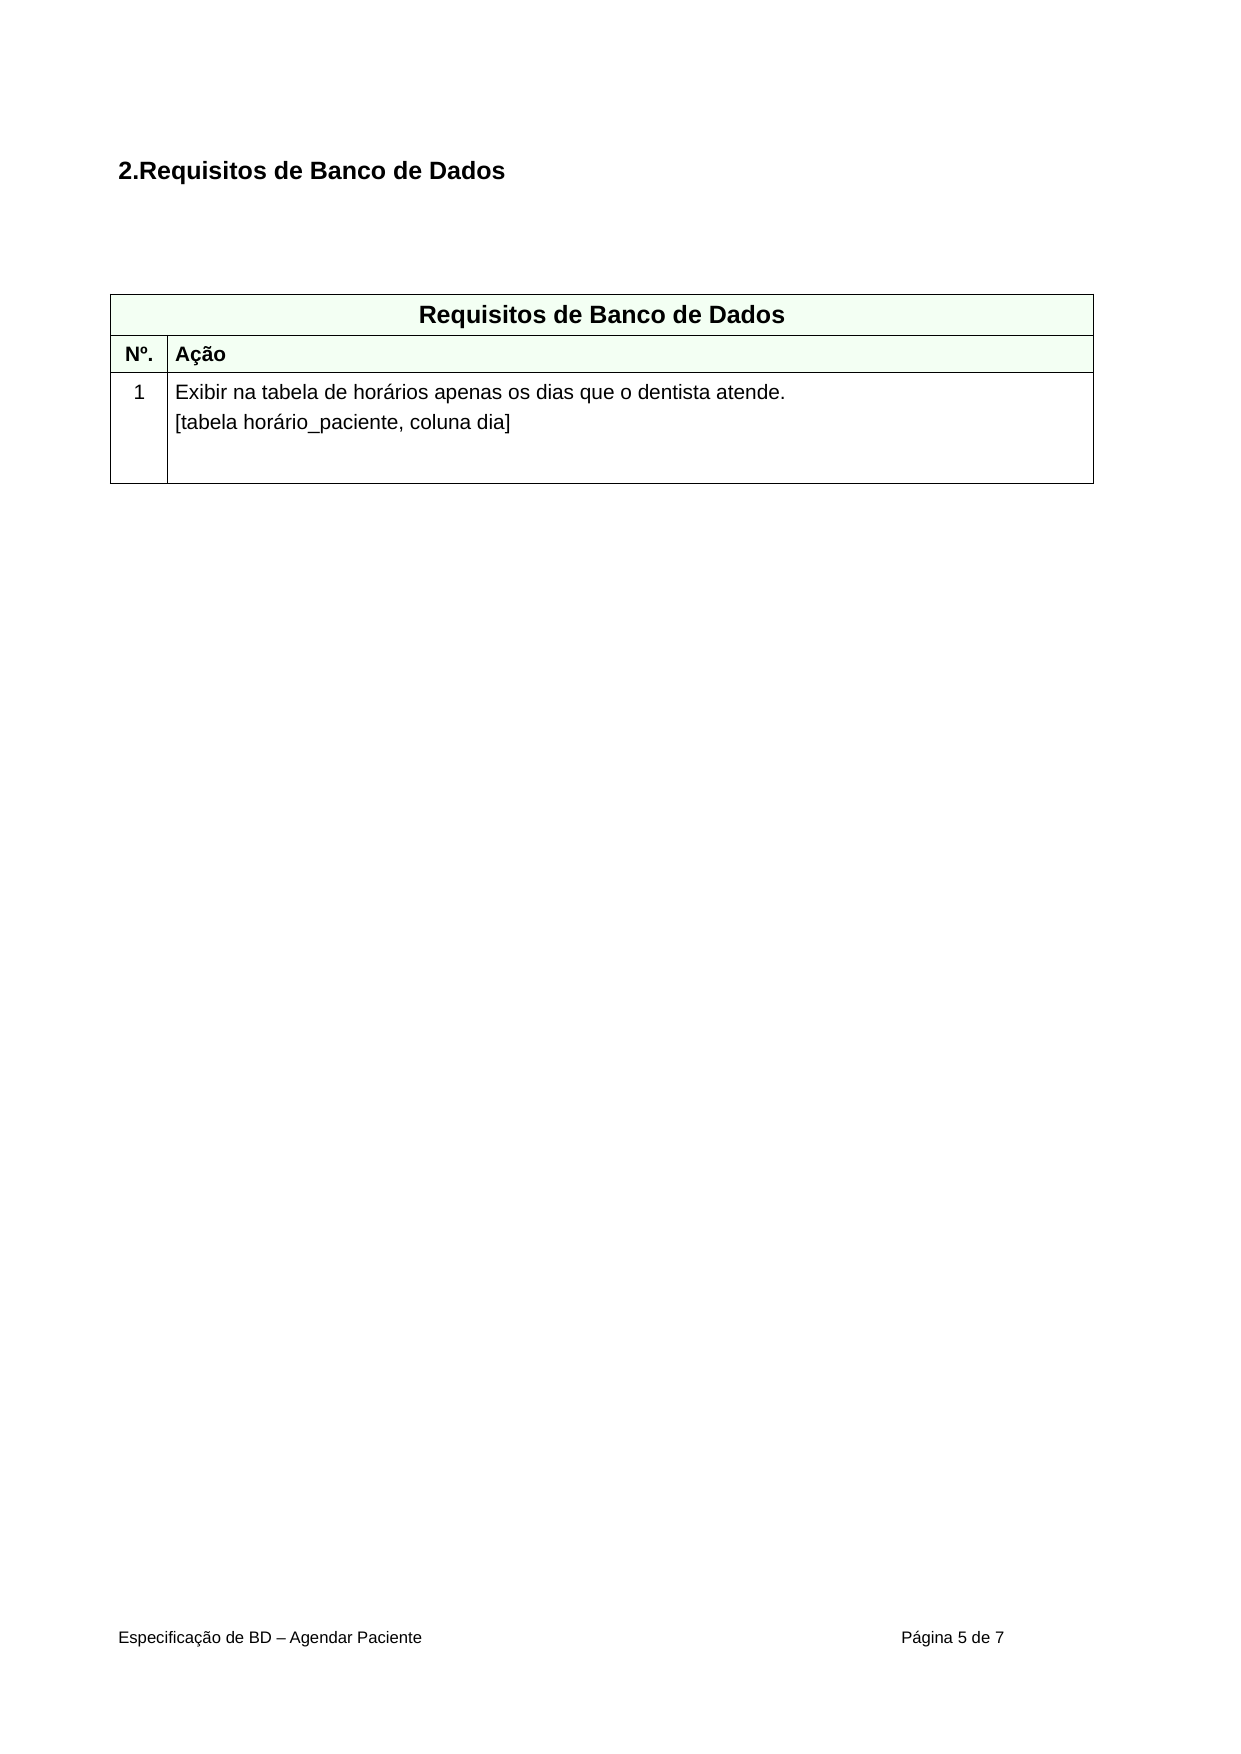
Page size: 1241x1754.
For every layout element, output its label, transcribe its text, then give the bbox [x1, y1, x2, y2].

subtitle Requisitos de Banco de Dados [118, 156, 1122, 185]
table_header Requisitos de Banco de Dados [111, 295, 1093, 335]
table_cell Ação [168, 336, 1093, 372]
table_cell 1 [111, 373, 167, 483]
table_cell Nº. [111, 336, 167, 372]
table_cell Exibir na tabela de horários apenas os dias que o dentista atende. [tabela horário_paciente, coluna dia] [168, 373, 1093, 483]
